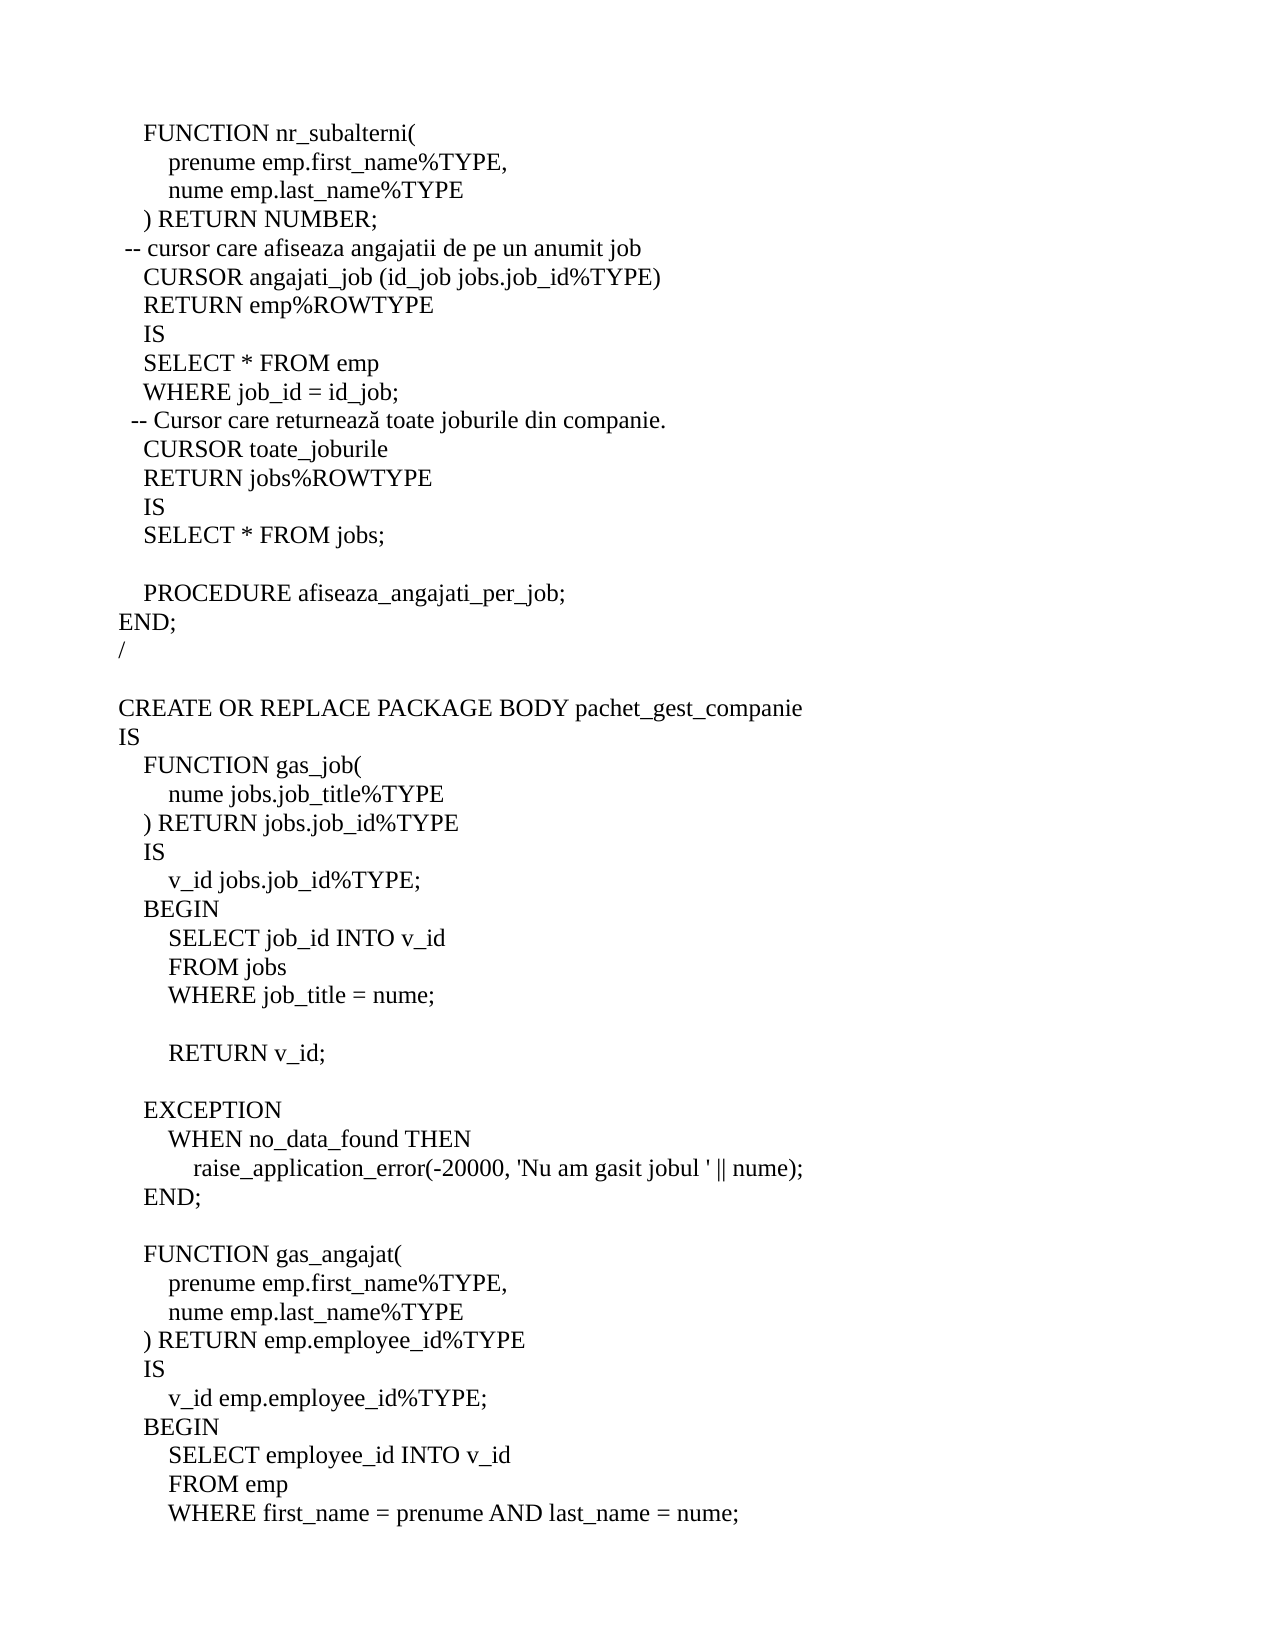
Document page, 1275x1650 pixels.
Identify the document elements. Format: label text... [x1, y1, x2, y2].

text IS [118, 319, 1157, 348]
text -- cursor care afiseaza angajatii de pe un anumit job [118, 233, 1157, 262]
text CURSOR toate_joburile [118, 434, 1157, 463]
text END; [118, 607, 1157, 636]
text nume emp.last_name%TYPE [118, 176, 1157, 204]
text END; [118, 1182, 1157, 1211]
text SELECT * FROM jobs; [118, 521, 1157, 549]
text v_id jobs.job_id%TYPE; [118, 866, 1157, 894]
text SELECT * FROM emp [118, 348, 1157, 377]
text nume jobs.job_title%TYPE [118, 779, 1157, 808]
text ) RETURN jobs.job_id%TYPE [118, 808, 1157, 837]
text ) RETURN NUMBER; [118, 204, 1157, 233]
text prenume emp.first_name%TYPE, [118, 1268, 1157, 1297]
text / [118, 636, 1157, 664]
text prenume emp.first_name%TYPE, [118, 147, 1157, 176]
text CURSOR angajati_job (id_job jobs.job_id%TYPE) [118, 262, 1157, 291]
text FROM jobs [118, 952, 1157, 981]
text WHERE job_title = nume; [118, 981, 1157, 1009]
text raise_application_error(-20000, 'Nu am gasit jobul ' || nume); [118, 1153, 1157, 1182]
text ) RETURN emp.employee_id%TYPE [118, 1326, 1157, 1354]
text PROCEDURE afiseaza_angajati_per_job; [118, 578, 1157, 607]
text FROM emp [118, 1469, 1157, 1498]
text SELECT employee_id INTO v_id [118, 1441, 1157, 1469]
text CREATE OR REPLACE PACKAGE BODY pachet_gest_companie [118, 693, 1157, 722]
text WHERE job_id = id_job; [118, 377, 1157, 406]
text WHEN no_data_found THEN [118, 1124, 1157, 1153]
text v_id emp.employee_id%TYPE; [118, 1383, 1157, 1412]
text RETURN jobs%ROWTYPE [118, 463, 1157, 492]
text RETURN v_id; [118, 1038, 1157, 1067]
text RETURN emp%ROWTYPE [118, 291, 1157, 319]
text IS [118, 722, 1157, 751]
text FUNCTION nr_subalterni( [118, 118, 1157, 147]
text -- Cursor care returnează toate joburile din companie. [118, 406, 1157, 434]
text IS [118, 837, 1157, 866]
text IS [118, 492, 1157, 521]
text FUNCTION gas_angajat( [118, 1239, 1157, 1268]
text BEGIN [118, 894, 1157, 923]
text EXCEPTION [118, 1096, 1157, 1124]
text nume emp.last_name%TYPE [118, 1297, 1157, 1326]
text IS [118, 1354, 1157, 1383]
text FUNCTION gas_job( [118, 751, 1157, 779]
text SELECT job_id INTO v_id [118, 923, 1157, 952]
text BEGIN [118, 1412, 1157, 1441]
text WHERE first_name = prenume AND last_name = nume; [118, 1498, 1157, 1527]
